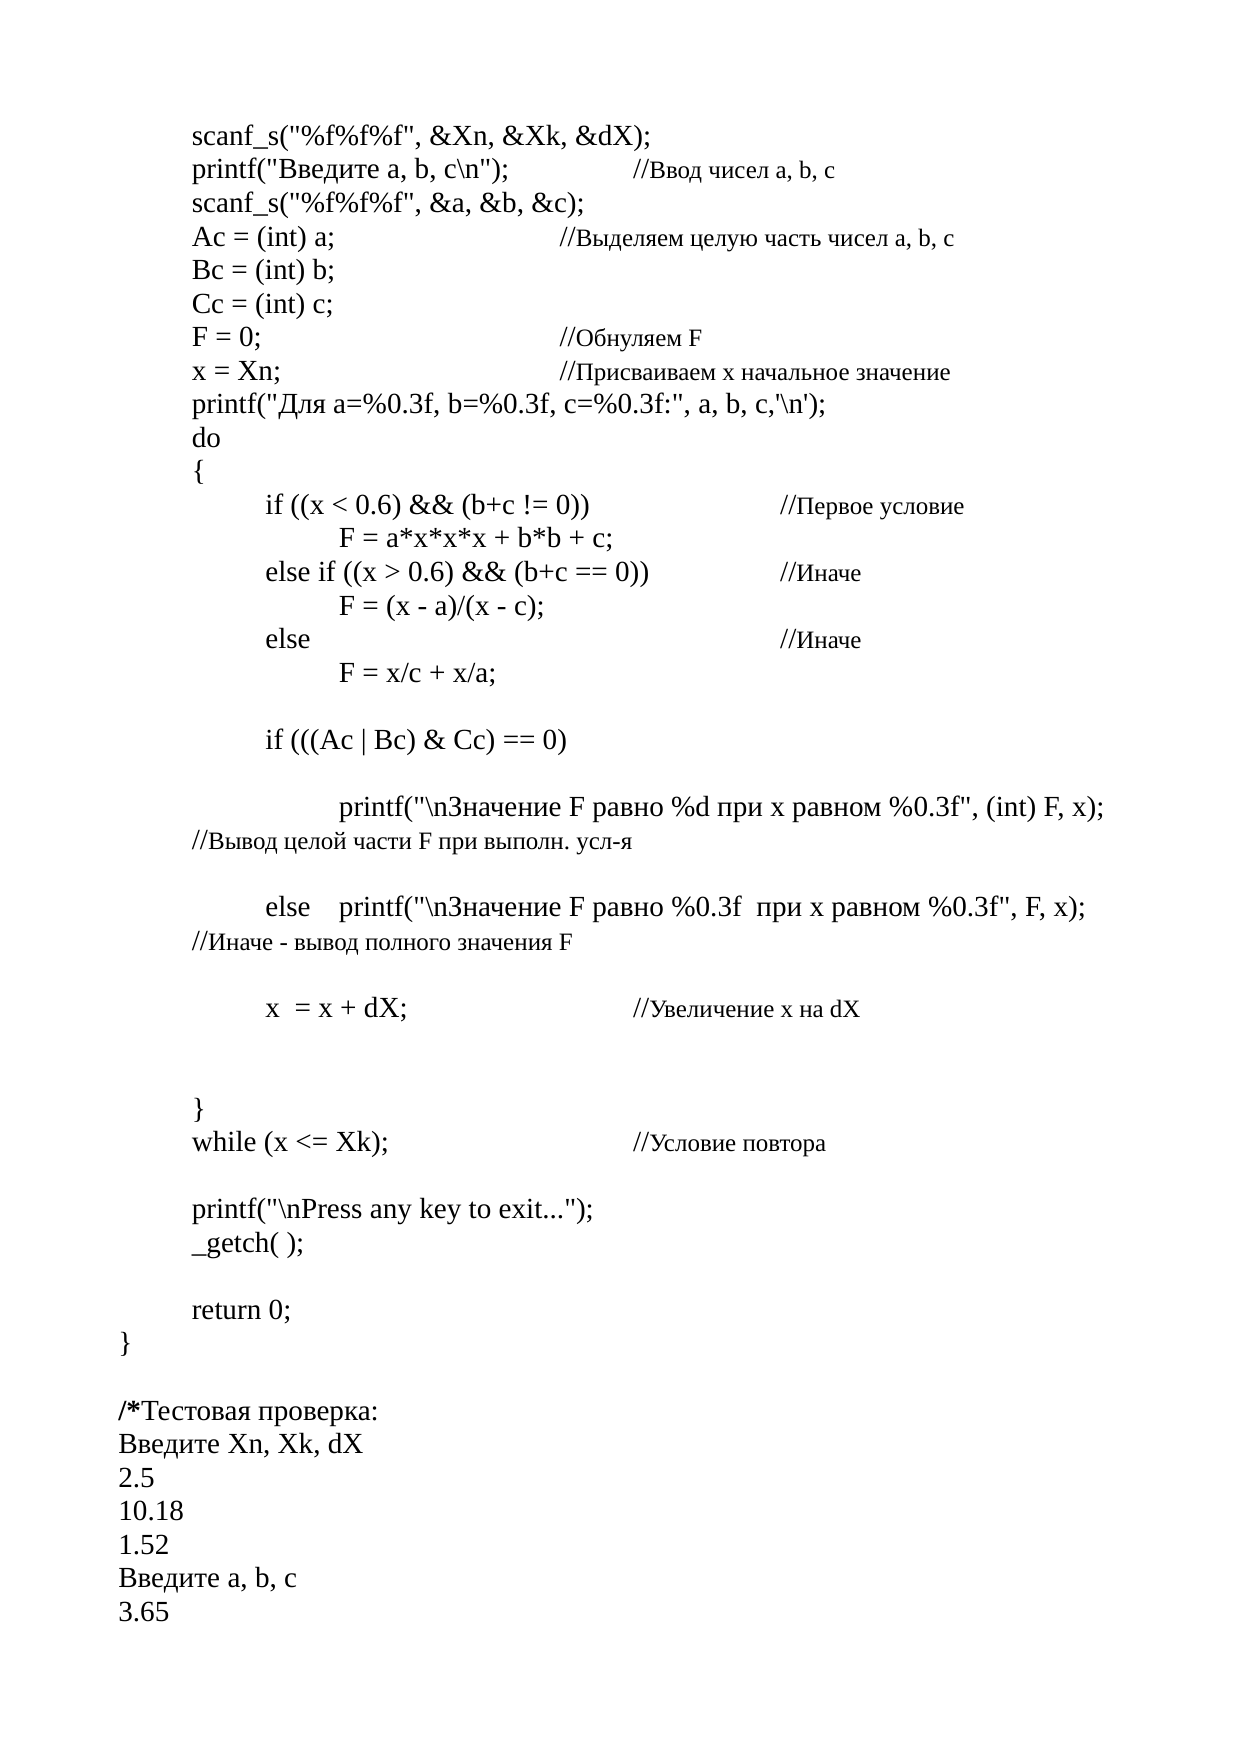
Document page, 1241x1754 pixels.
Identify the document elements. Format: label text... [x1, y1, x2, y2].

text F = a*x*x*x + b*b + c; [118, 521, 1122, 554]
text Введите Xn, Xk, dX [118, 1426, 1122, 1460]
text do [118, 420, 1122, 453]
text F = x/c + x/a; [118, 655, 1122, 688]
text if (((Ac | Bc) & Cc) == 0) [118, 722, 1122, 755]
text printf("Для a=%0.3f, b=%0.3f, c=%0.3f:", a, b, c,'\n'); [118, 386, 1122, 420]
text 10.18 [118, 1493, 1122, 1527]
text while (x <= Xk); //Условие повтора [118, 1124, 1122, 1158]
text _getch( ); [118, 1225, 1122, 1258]
text if ((x < 0.6) && (b+c != 0)) //Первое условие [118, 487, 1122, 521]
text 1.52 [118, 1527, 1122, 1560]
text 2.5 [118, 1460, 1122, 1493]
text Cc = (int) c; [118, 286, 1122, 319]
text else printf("\nЗначение F равно %0.3f при x равном %0.3f", F, x); //Иначе - вывод полного значения F [118, 889, 1122, 957]
text printf("Введите a, b, c\n"); //Ввод чисел a, b, c [118, 152, 1122, 185]
text x = Xn; //Присваиваем х начальное значение [118, 353, 1122, 386]
text else if ((x > 0.6) && (b+c == 0)) //Иначе [118, 554, 1122, 588]
text /*Тестовая проверка: [118, 1393, 1122, 1426]
text Введите a, b, c [118, 1560, 1122, 1594]
text printf("\nЗначение F равно %d при x равном %0.3f", (int) F, x); //Вывод целой части F при выполн. усл-я [118, 789, 1122, 856]
text scanf_s("%f%f%f", &a, &b, &c); [118, 185, 1122, 219]
text else //Иначе [118, 621, 1122, 655]
text } [118, 1326, 1122, 1359]
text printf("\nPress any key to exit..."); [118, 1191, 1122, 1225]
text return 0; [118, 1292, 1122, 1326]
text F = 0; //Обнуляем F [118, 319, 1122, 353]
text 3.65 [118, 1594, 1122, 1627]
text { [118, 453, 1122, 487]
text x = x + dX; //Увеличение х на dX [118, 990, 1122, 1024]
text F = (x - a)/(x - c); [118, 588, 1122, 621]
text Ac = (int) a; //Выделяем целую часть чисел а, b, c [118, 219, 1122, 252]
text } [118, 1091, 1122, 1124]
text Bc = (int) b; [118, 252, 1122, 286]
text scanf_s("%f%f%f", &Xn, &Xk, &dX); [118, 118, 1122, 152]
